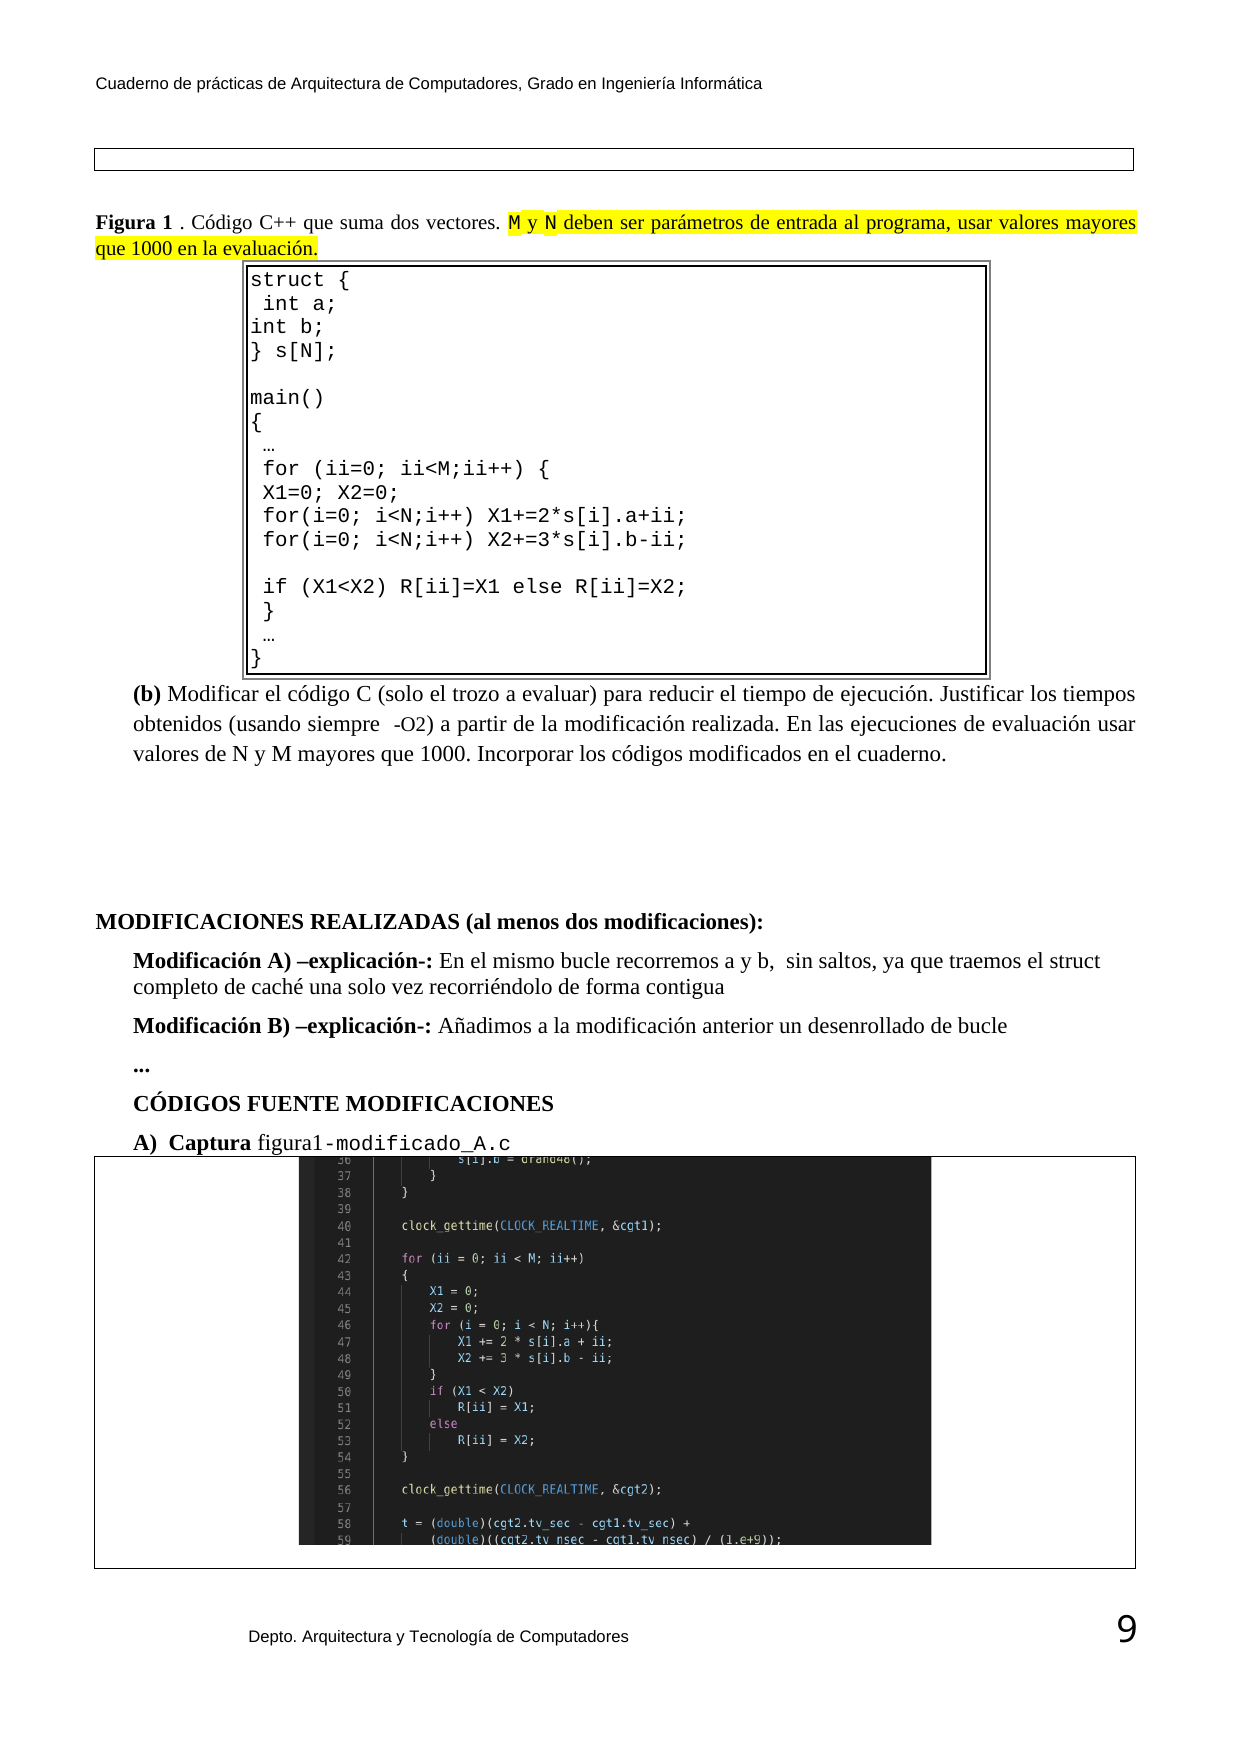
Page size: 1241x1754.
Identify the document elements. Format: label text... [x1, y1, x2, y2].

table_header [95, 149, 1133, 170]
list ... [133, 1051, 1137, 1077]
list Modificación B) –explicación-: Añadimos a la modificación anterior un desenrollado de bucle [133, 1012, 1137, 1038]
text Figura 1 . Código C++ que suma dos vectores. M y N deben ser parámetros de entrada al programa, usar valores mayores que 1000 en la evaluación. [95, 210, 1137, 260]
table_header [95, 1157, 1135, 1568]
list (b) Modificar el código C (solo el trozo a evaluar) para reducir el tiempo de ejecución. Justificar los tiempos obtenidos (usando siempre -O2) a partir de la modificación realizada. En las ejecuciones de evaluación usar valores de N y M mayores que 1000. Incorporar los códigos modificados en el cuaderno. [133, 680, 1137, 767]
list CÓDIGOS FUENTE MODIFICACIONES [133, 1090, 1137, 1116]
text MODIFICACIONES REALIZADAS (al menos dos modificaciones): [95, 908, 1137, 934]
list A) Captura figura1-modificado_A.c [133, 1129, 1137, 1156]
picture [298, 1157, 551, 1545]
list Modificación A) –explicación-: En el mismo bucle recorremos a y b, sin saltos, ya que traemos el struct completo de caché una solo vez recorriéndolo de forma contigua [133, 947, 1137, 999]
table_header struct { int a; int b; } s[N]; main() { … for (ii=0; ii<M;ii++) { X1=0; X2=0; for(i=0; i<N;i++) X1+=2*s[i].a+ii; for(i=0; i<N;i++) X2+=3*s[i].b-ii; if (X1<X2) R[ii]=X1 else R[ii]=X2; } … } [244, 262, 989, 678]
